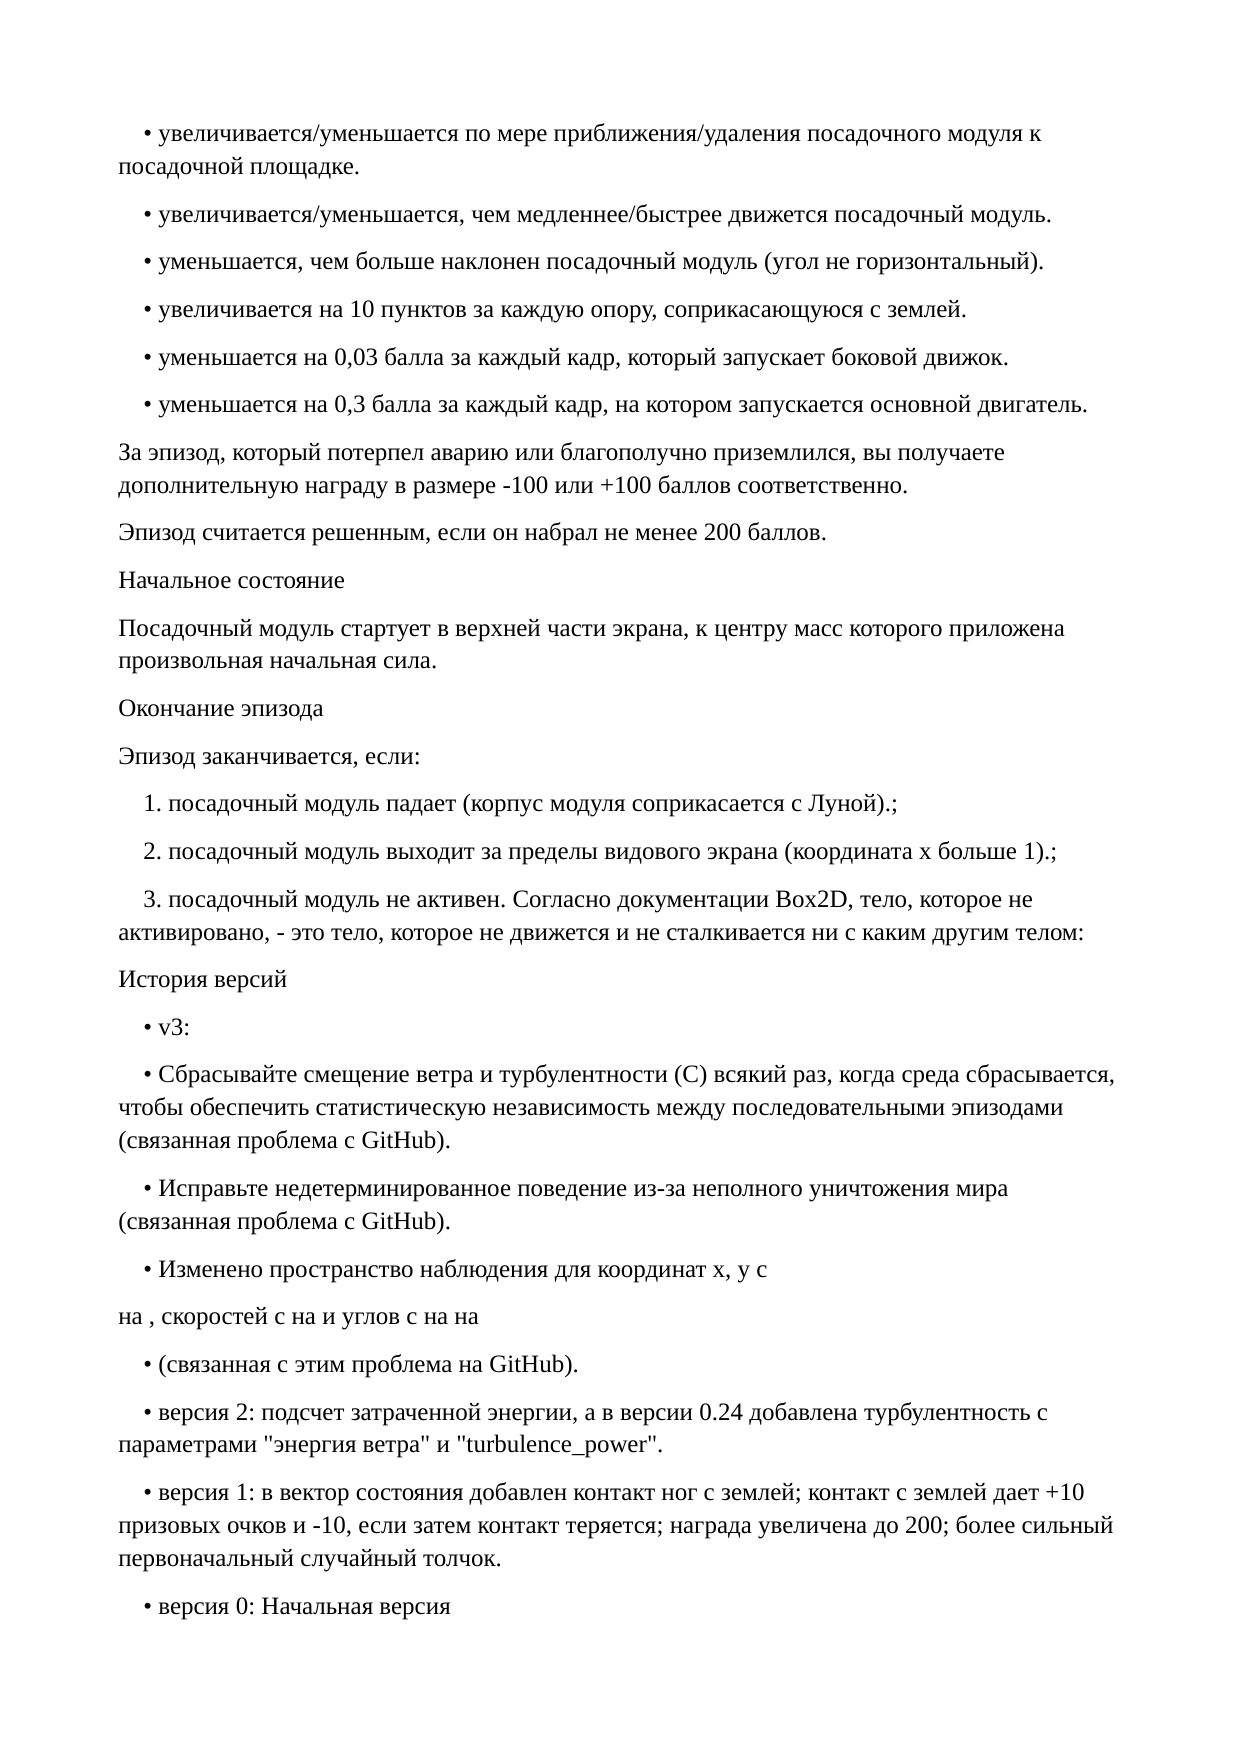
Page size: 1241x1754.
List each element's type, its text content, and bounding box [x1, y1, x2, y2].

text • Изменено пространство наблюдения для координат x, y с [118, 1254, 1122, 1282]
text 2. посадочный модуль выходит за пределы видового экрана (координата x больше 1).; [118, 836, 1122, 865]
text За эпизод, который потерпел аварию или благополучно приземлился, вы получаете дополнительную награду в размере -100 или +100 баллов соответственно. [118, 437, 1122, 498]
text • уменьшается, чем больше наклонен посадочный модуль (угол не горизонтальный). [118, 246, 1122, 275]
text 1. посадочный модуль падает (корпус модуля соприкасается с Луной).; [118, 788, 1122, 817]
text История версий [118, 964, 1122, 993]
text Эпизод считается решенным, если он набрал не менее 200 баллов. [118, 517, 1122, 546]
text • увеличивается на 10 пунктов за каждую опору, соприкасающуюся с землей. [118, 294, 1122, 323]
text на , скоростей с на и углов с на на [118, 1301, 1122, 1330]
text Посадочный модуль стартует в верхней части экрана, к центру масс которого приложена произвольная начальная сила. [118, 613, 1122, 674]
text • уменьшается на 0,3 балла за каждый кадр, на котором запускается основной двигатель. [118, 389, 1122, 418]
text • версия 1: в вектор состояния добавлен контакт ног с землей; контакт с землей дает +10 призовых очков и -10, если затем контакт теряется; награда увеличена до 200; более сильный первоначальный случайный толчок. [118, 1477, 1122, 1572]
text • v3: [118, 1012, 1122, 1041]
text • версия 0: Начальная версия [118, 1591, 1122, 1619]
text Начальное состояние [118, 565, 1122, 594]
text • Сбрасывайте смещение ветра и турбулентности (C) всякий раз, когда среда сбрасывается, чтобы обеспечить статистическую независимость между последовательными эпизодами (связанная проблема с GitHub). [118, 1059, 1122, 1154]
text Эпизод заканчивается, если: [118, 741, 1122, 769]
text • версия 2: подсчет затраченной энергии, а в версии 0.24 добавлена турбулентность с параметрами "энергия ветра" и "turbulence_power". [118, 1397, 1122, 1458]
text 3. посадочный модуль не активен. Согласно документации Box2D, тело, которое не активировано, - это тело, которое не движется и не сталкивается ни с каким другим телом: [118, 884, 1122, 945]
text • увеличивается/уменьшается по мере приближения/удаления посадочного модуля к посадочной площадке. [118, 118, 1122, 180]
text • Исправьте недетерминированное поведение из-за неполного уничтожения мира (связанная проблема с GitHub). [118, 1173, 1122, 1235]
text • (связанная с этим проблема на GitHub). [118, 1349, 1122, 1378]
text • уменьшается на 0,03 балла за каждый кадр, который запускает боковой движок. [118, 342, 1122, 370]
text Окончание эпизода [118, 693, 1122, 722]
text • увеличивается/уменьшается, чем медленнее/быстрее движется посадочный модуль. [118, 199, 1122, 227]
